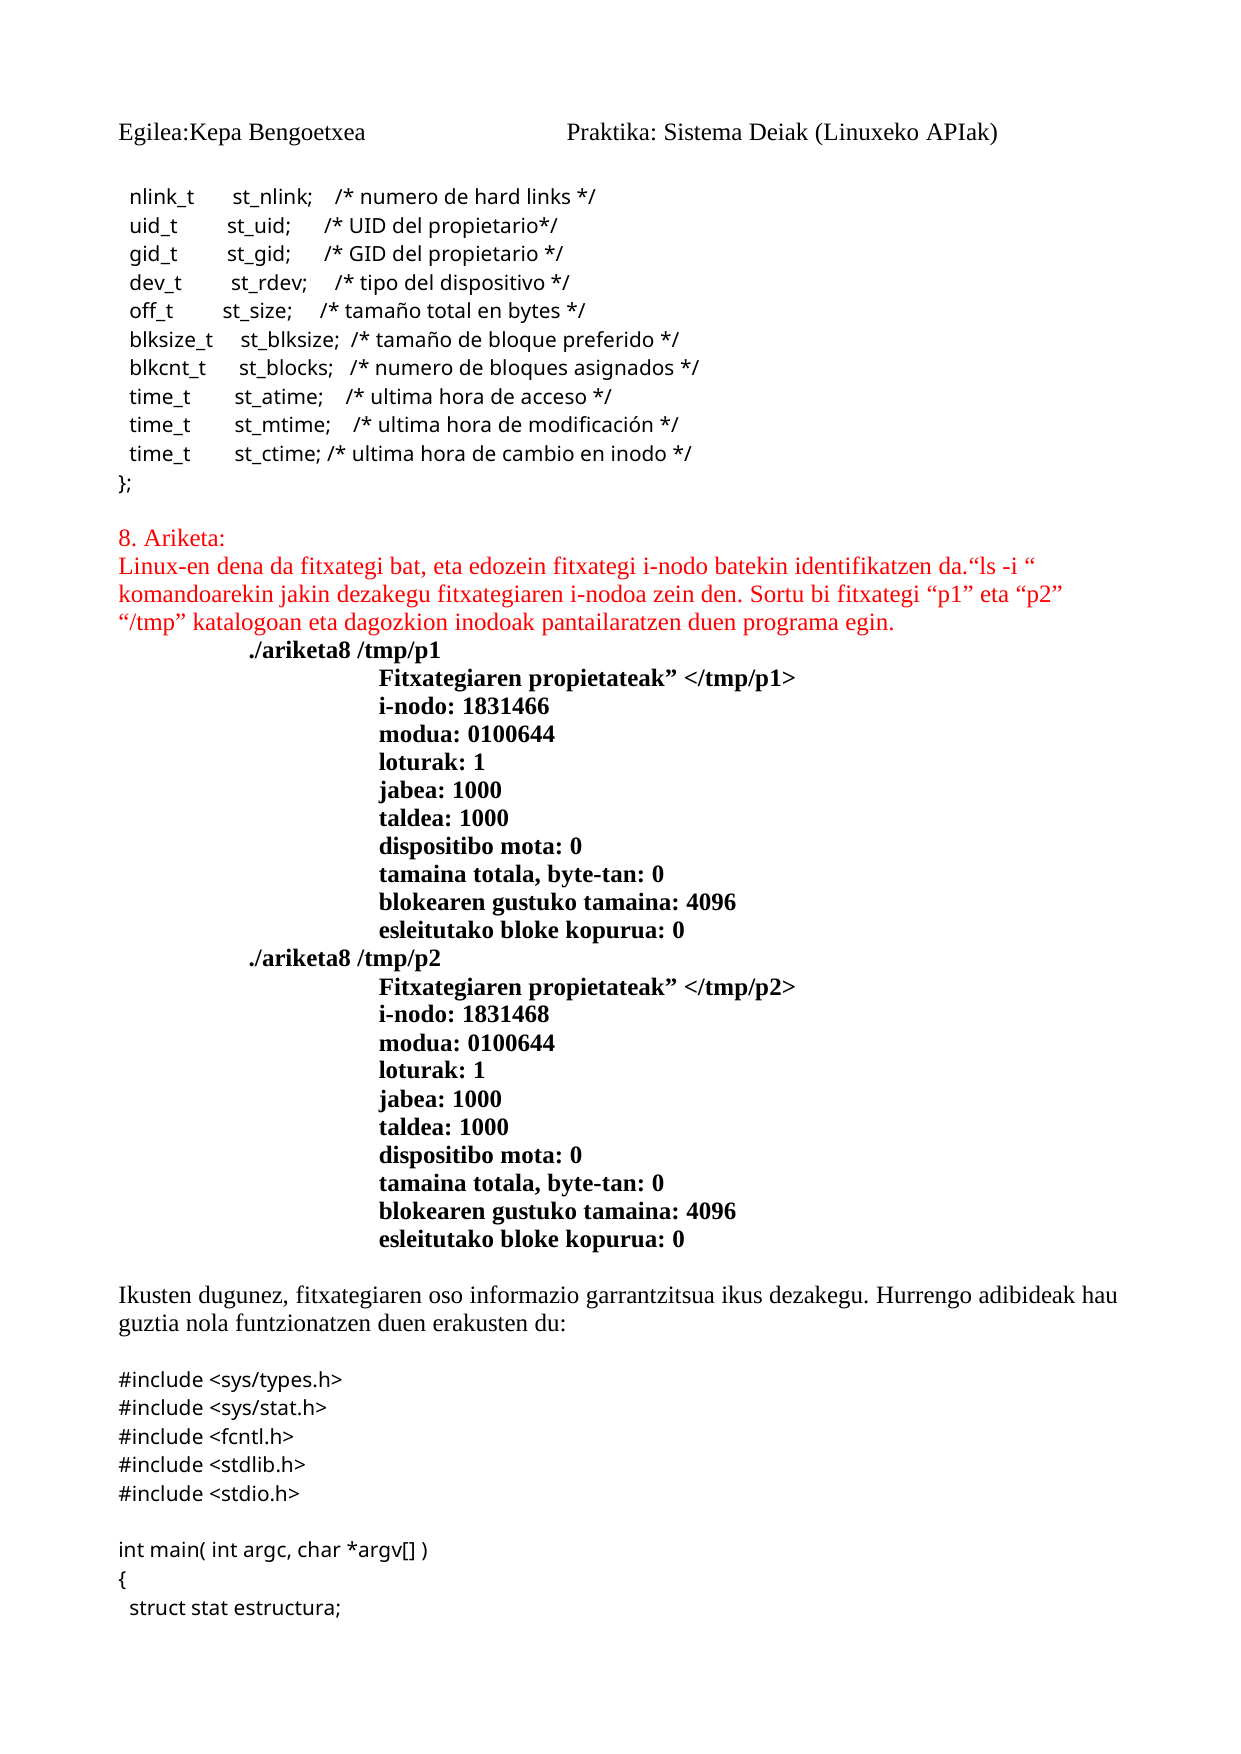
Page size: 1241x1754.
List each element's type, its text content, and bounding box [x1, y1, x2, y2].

text { [118, 1564, 1122, 1592]
text ./ariketa8 /tmp/p1 [118, 636, 1122, 664]
text #include <fcntl.h> [118, 1422, 1122, 1450]
text taldea: 1000 [118, 804, 1122, 832]
text 8. Ariketa: [118, 524, 1122, 552]
text modua: 0100644 [118, 720, 1122, 748]
text tamaina totala, byte-tan: 0 [118, 1168, 1122, 1197]
text uid_t st_uid; /* UID del propietario*/ [118, 211, 1122, 239]
text blksize_t st_blksize; /* tamaño de bloque preferido */ [118, 325, 1122, 353]
text #include <sys/types.h> [118, 1365, 1122, 1393]
text loturak: 1 [118, 748, 1122, 776]
text jabea: 1000 [118, 776, 1122, 804]
text blkcnt_t st_blocks; /* numero de bloques asignados */ [118, 353, 1122, 382]
text #include <stdlib.h> [118, 1450, 1122, 1479]
text taldea: 1000 [118, 1112, 1122, 1141]
text blokearen gustuko tamaina: 4096 [118, 888, 1122, 916]
text time_t st_mtime; /* ultima hora de modificación */ [118, 410, 1122, 439]
text ./ariketa8 /tmp/p2 [118, 944, 1122, 972]
text nlink_t st_nlink; /* numero de hard links */ [118, 182, 1122, 211]
text i-nodo: 1831468 [118, 1000, 1122, 1028]
text }; [118, 467, 1122, 496]
text Ikusten dugunez, fitxategiaren oso informazio garrantzitsua ikus dezakegu. Hurrengo adibideak hau guztia nola funtzionatzen duen erakusten du: [118, 1281, 1122, 1337]
text time_t st_ctime; /* ultima hora de cambio en inodo */ [118, 439, 1122, 467]
text int main( int argc, char *argv[] ) [118, 1535, 1122, 1564]
text tamaina totala, byte-tan: 0 [118, 860, 1122, 888]
text struct stat estructura; [118, 1592, 1122, 1621]
text blokearen gustuko tamaina: 4096 [118, 1197, 1122, 1224]
text Fitxategiaren propietateak” </tmp/p1> [118, 664, 1122, 692]
text #include <sys/stat.h> [118, 1393, 1122, 1422]
text #include <stdio.h> [118, 1479, 1122, 1507]
text dev_t st_rdev; /* tipo del dispositivo */ [118, 268, 1122, 296]
text Linux-en dena da fitxategi bat, eta edozein fitxategi i-nodo batekin identifikatzen da.“ls -i “ komandoarekin jakin dezakegu fitxategiaren i-nodoa zein den. Sortu bi fitxategi “p1” eta “p2” “/tmp” katalogoan eta dagozkion inodoak pantailaratzen duen programa egin. [118, 552, 1122, 636]
text esleitutako bloke kopurua: 0 [118, 916, 1122, 944]
text dispositibo mota: 0 [118, 832, 1122, 860]
text time_t st_atime; /* ultima hora de acceso */ [118, 382, 1122, 410]
text off_t st_size; /* tamaño total en bytes */ [118, 296, 1122, 325]
text Fitxategiaren propietateak” </tmp/p2> [118, 972, 1122, 1000]
text jabea: 1000 [118, 1084, 1122, 1112]
text modua: 0100644 [118, 1028, 1122, 1056]
text dispositibo mota: 0 [118, 1141, 1122, 1168]
text i-nodo: 1831466 [118, 692, 1122, 720]
text esleitutako bloke kopurua: 0 [118, 1224, 1122, 1253]
text loturak: 1 [118, 1056, 1122, 1084]
text gid_t st_gid; /* GID del propietario */ [118, 239, 1122, 268]
